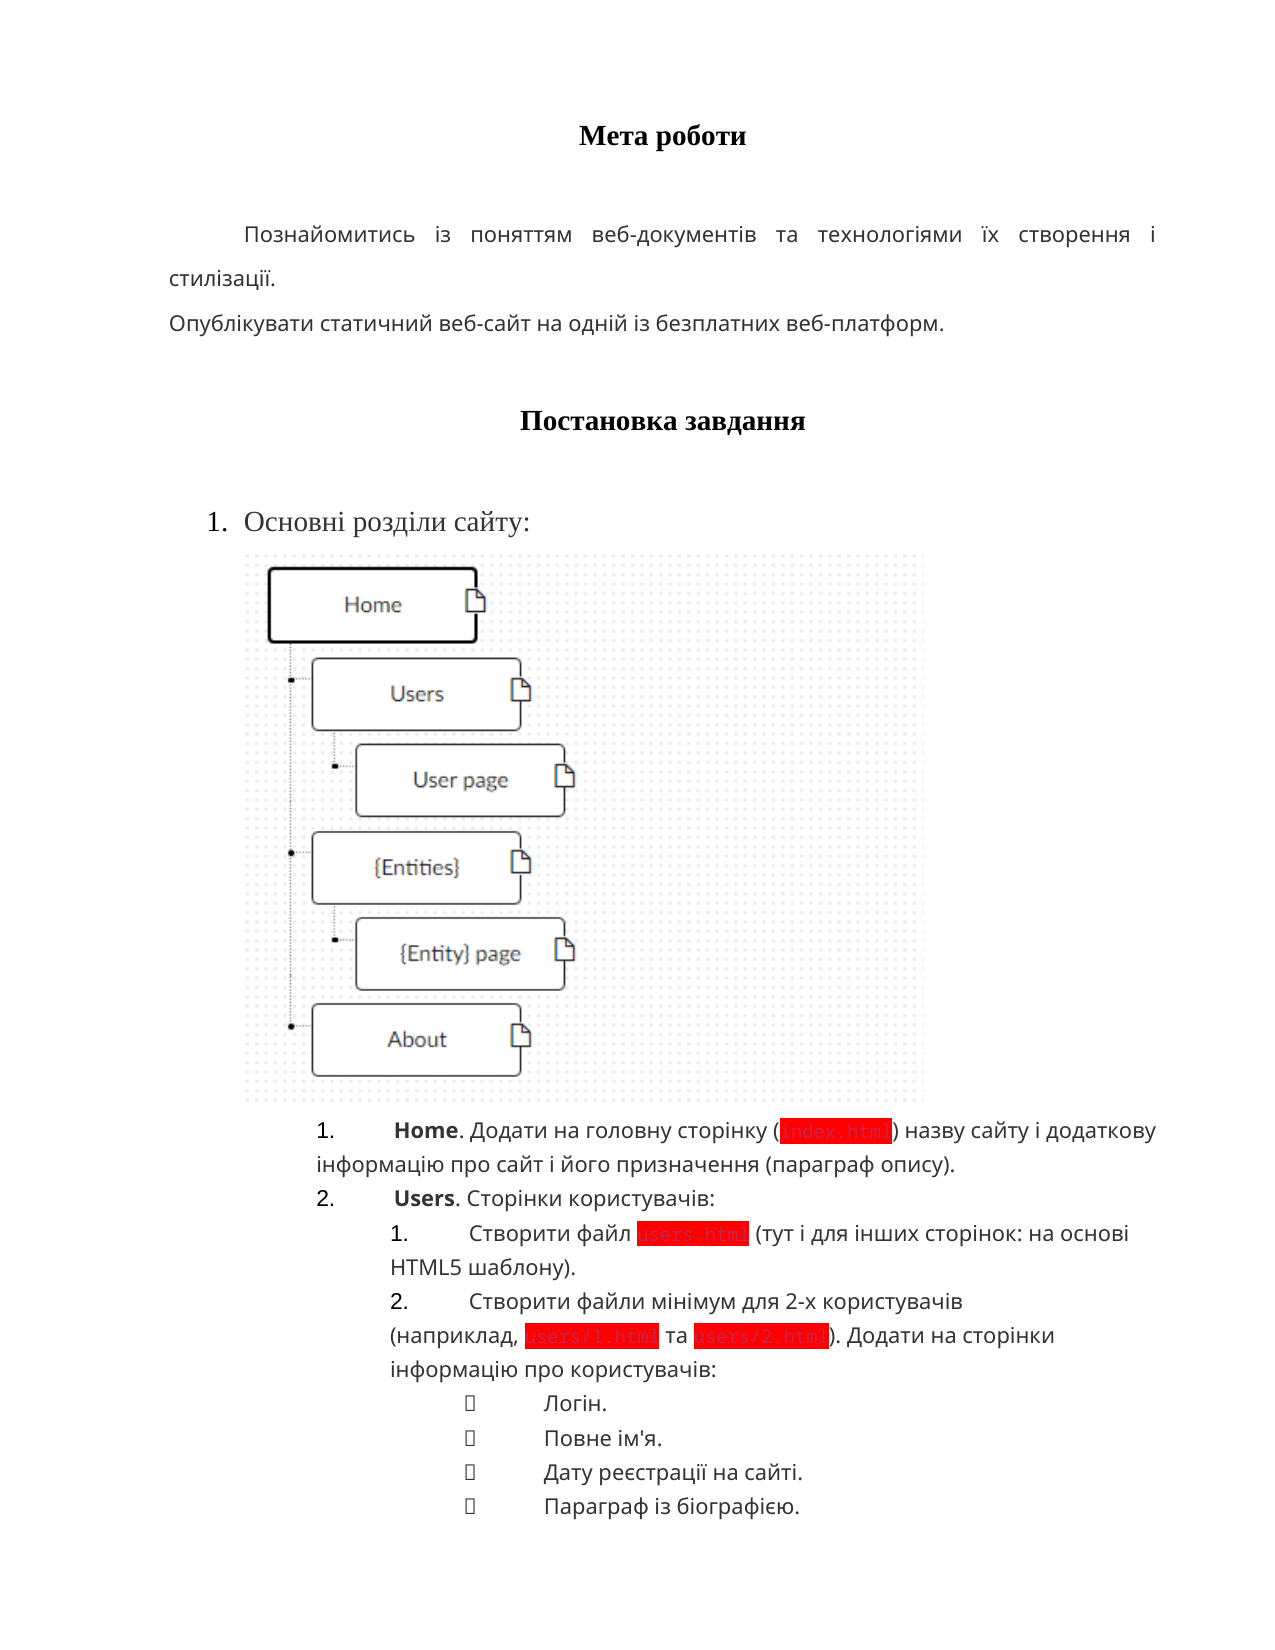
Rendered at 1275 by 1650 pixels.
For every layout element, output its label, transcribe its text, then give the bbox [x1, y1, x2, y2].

text Мета роботи [169, 118, 1157, 152]
list Логін. [463, 1388, 1157, 1418]
list Users. Сторінки користувачів: [316, 1183, 1157, 1213]
list Параграф із біографією. [463, 1491, 1157, 1521]
list Основні розділи сайту: [206, 504, 1157, 1102]
picture [243, 550, 924, 1102]
text Познайомитись із поняттям веб-документів та технологіями їх створення і стилізації. Опублікувати статичний веб-сайт на одній із безплатних веб-платформ. [169, 219, 1157, 338]
list Дату реєстрації на сайті. [463, 1457, 1157, 1486]
text Постановка завдання [169, 403, 1157, 437]
list Створити файл users.html (тут і для інших сторінок: на основі HTML5 шаблону). [390, 1217, 1157, 1281]
list Створити файли мінімум для 2-х користувачів (наприклад, users/1.html та users/2.html). Додати на сторінки інформацію про користувачів: [390, 1286, 1157, 1384]
list Повне ім'я. [463, 1422, 1157, 1452]
list Home. Додати на головну сторінку (index.html) назву сайту і додаткову інформацію про сайт і його призначення (параграф опису). [316, 1115, 1157, 1179]
